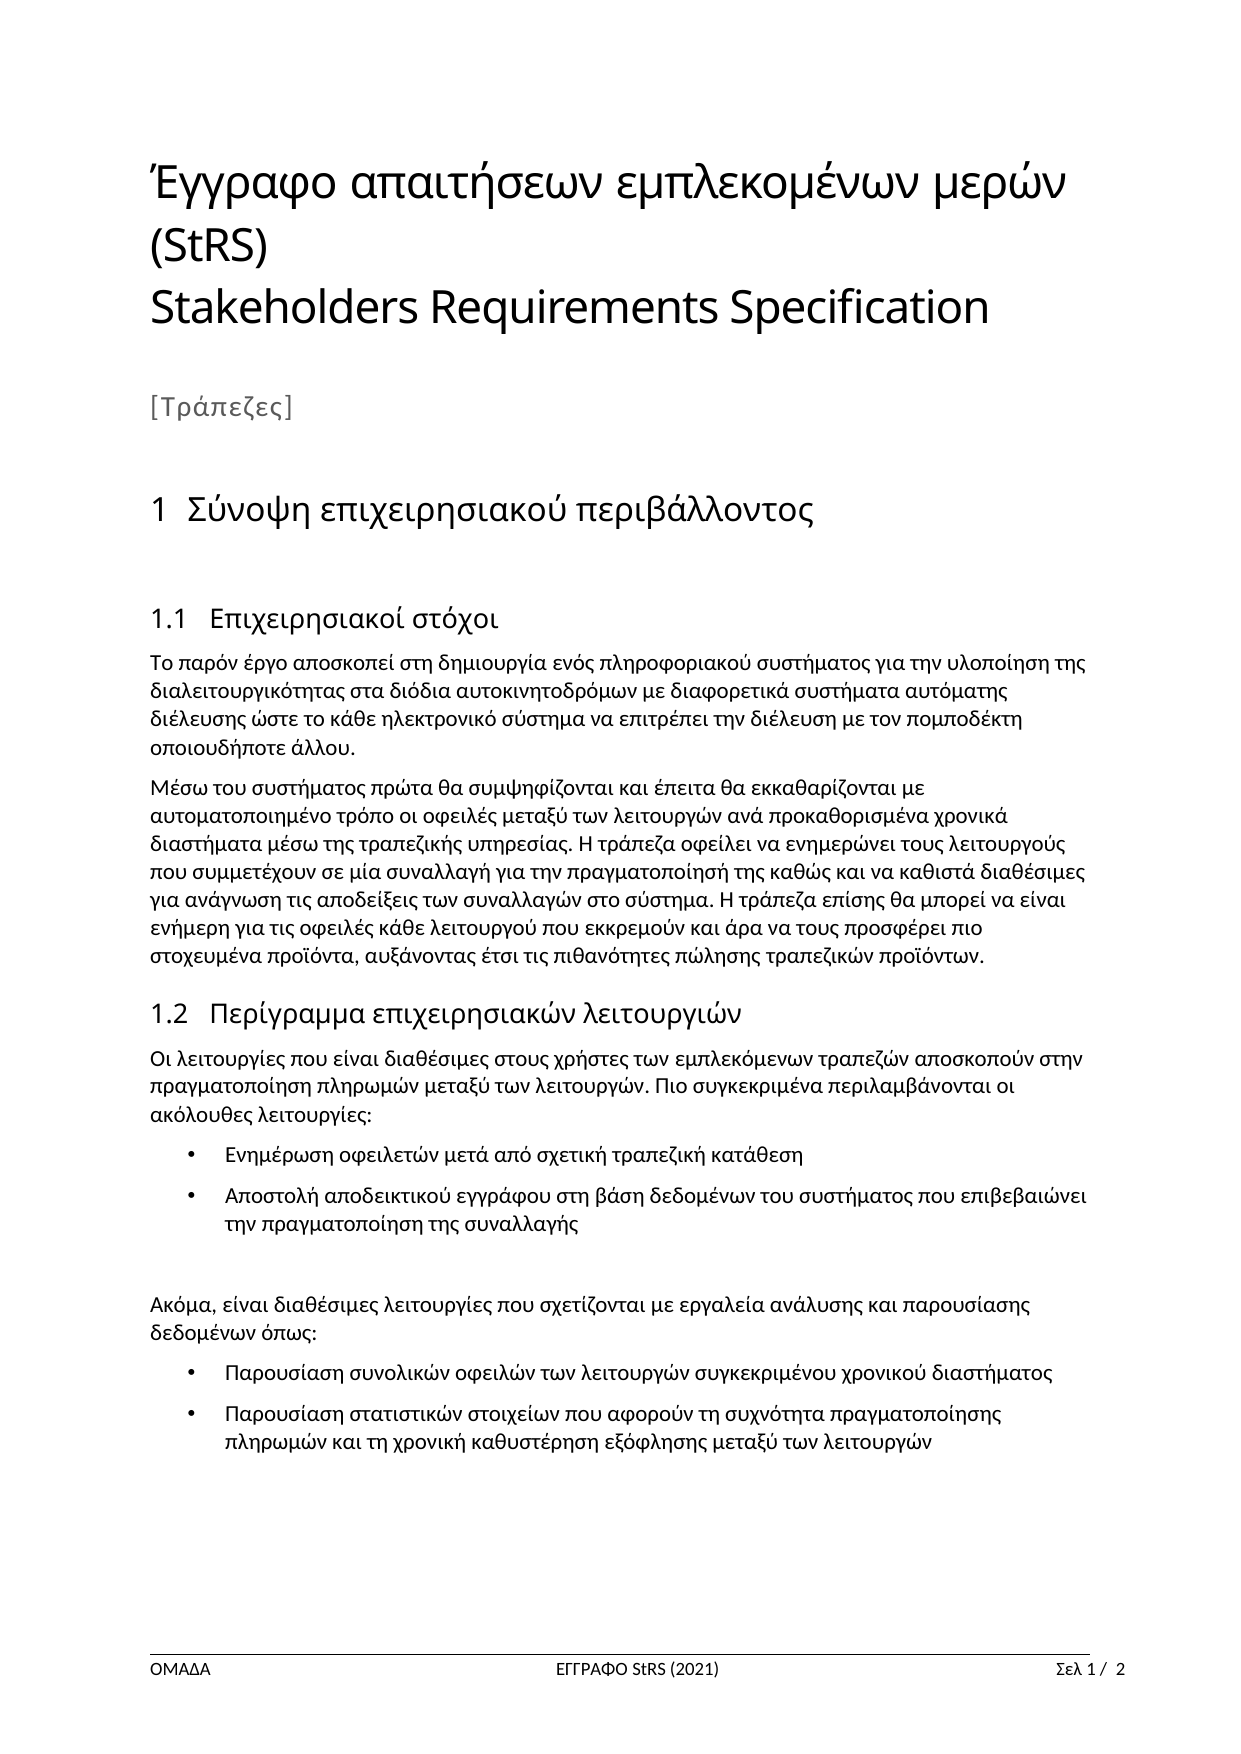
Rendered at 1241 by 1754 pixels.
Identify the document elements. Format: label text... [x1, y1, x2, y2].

subtitle 1.1 Επιχειρησιακοί στόχοι [150, 599, 1090, 636]
list Παρουσίαση συνολικών οφειλών των λειτουργών συγκεκριμένου χρονικού διαστήματος [187, 1358, 1090, 1386]
text Μέσω του συστήματος πρώτα θα συμψηφίζονται και έπειτα θα εκκαθαρίζονται με αυτοματοποιημένο τρόπο οι οφειλές μεταξύ των λειτουργών ανά προκαθορισμένα χρονικά διαστήματα μέσω της τραπεζικής υπηρεσίας. Η τράπεζα οφείλει να ενημερώνει τους λειτουργούς που συμμετέχουν σε μία συναλλαγή για την πραγματοποίησή της καθώς και να καθιστά διαθέσιμες για ανάγνωση τις αποδείξεις των συναλλαγών στο σύστημα. Η τράπεζα επίσης θα μπορεί να είναι ενήμερη για τις οφειλές κάθε λειτουργού που εκκρεμούν και άρα να τους προσφέρει πιο στοχευμένα προϊόντα, αυξάνοντας έτσι τις πιθανότητες πώλησης τραπεζικών προϊόντων. [150, 773, 1090, 969]
subtitle Σύνοψη επιχειρησιακού περιβάλλοντος [150, 486, 1090, 531]
title Έγγραφο απαιτήσεων εμπλεκομένων μερών (StRS) Stakeholders Requirements Specification [150, 150, 1090, 337]
subtitle 1.2 Περίγραμμα επιχειρησιακών λειτουργιών [150, 994, 1090, 1031]
list Αποστολή αποδεικτικού εγγράφου στη βάση δεδομένων του συστήματος που επιβεβαιώνει την πραγματοποίηση της συναλλαγής [187, 1181, 1090, 1237]
subtitle [Τράπεζες] [150, 388, 1090, 423]
list Παρουσίαση στατιστικών στοιχείων που αφορούν τη συχνότητα πραγματοποίησης πληρωμών και τη χρονική καθυστέρηση εξόφλησης μεταξύ των λειτουργών [187, 1399, 1090, 1455]
list Ενημέρωση οφειλετών μετά από σχετική τραπεζική κατάθεση [187, 1140, 1090, 1168]
text Ακόμα, είναι διαθέσιμες λειτουργίες που σχετίζονται με εργαλεία ανάλυσης και παρουσίασης δεδομένων όπως: [150, 1290, 1090, 1346]
text Οι λειτουργίες που είναι διαθέσιμες στους χρήστες των εμπλεκόμενων τραπεζών αποσκοπούν στην πραγματοποίηση πληρωμών μεταξύ των λειτουργών. Πιο συγκεκριμένα περιλαμβάνονται οι ακόλουθες λειτουργίες: [150, 1044, 1090, 1128]
text Το παρόν έργο αποσκοπεί στη δημιουργία ενός πληροφοριακού συστήματος για την υλοποίηση της διαλειτουργικότητας στα διόδια αυτοκινητοδρόμων με διαφορετικά συστήματα αυτόματης διέλευσης ώστε το κάθε ηλεκτρονικό σύστημα να επιτρέπει την διέλευση με τον πομποδέκτη οποιουδήποτε άλλου. [150, 648, 1090, 761]
